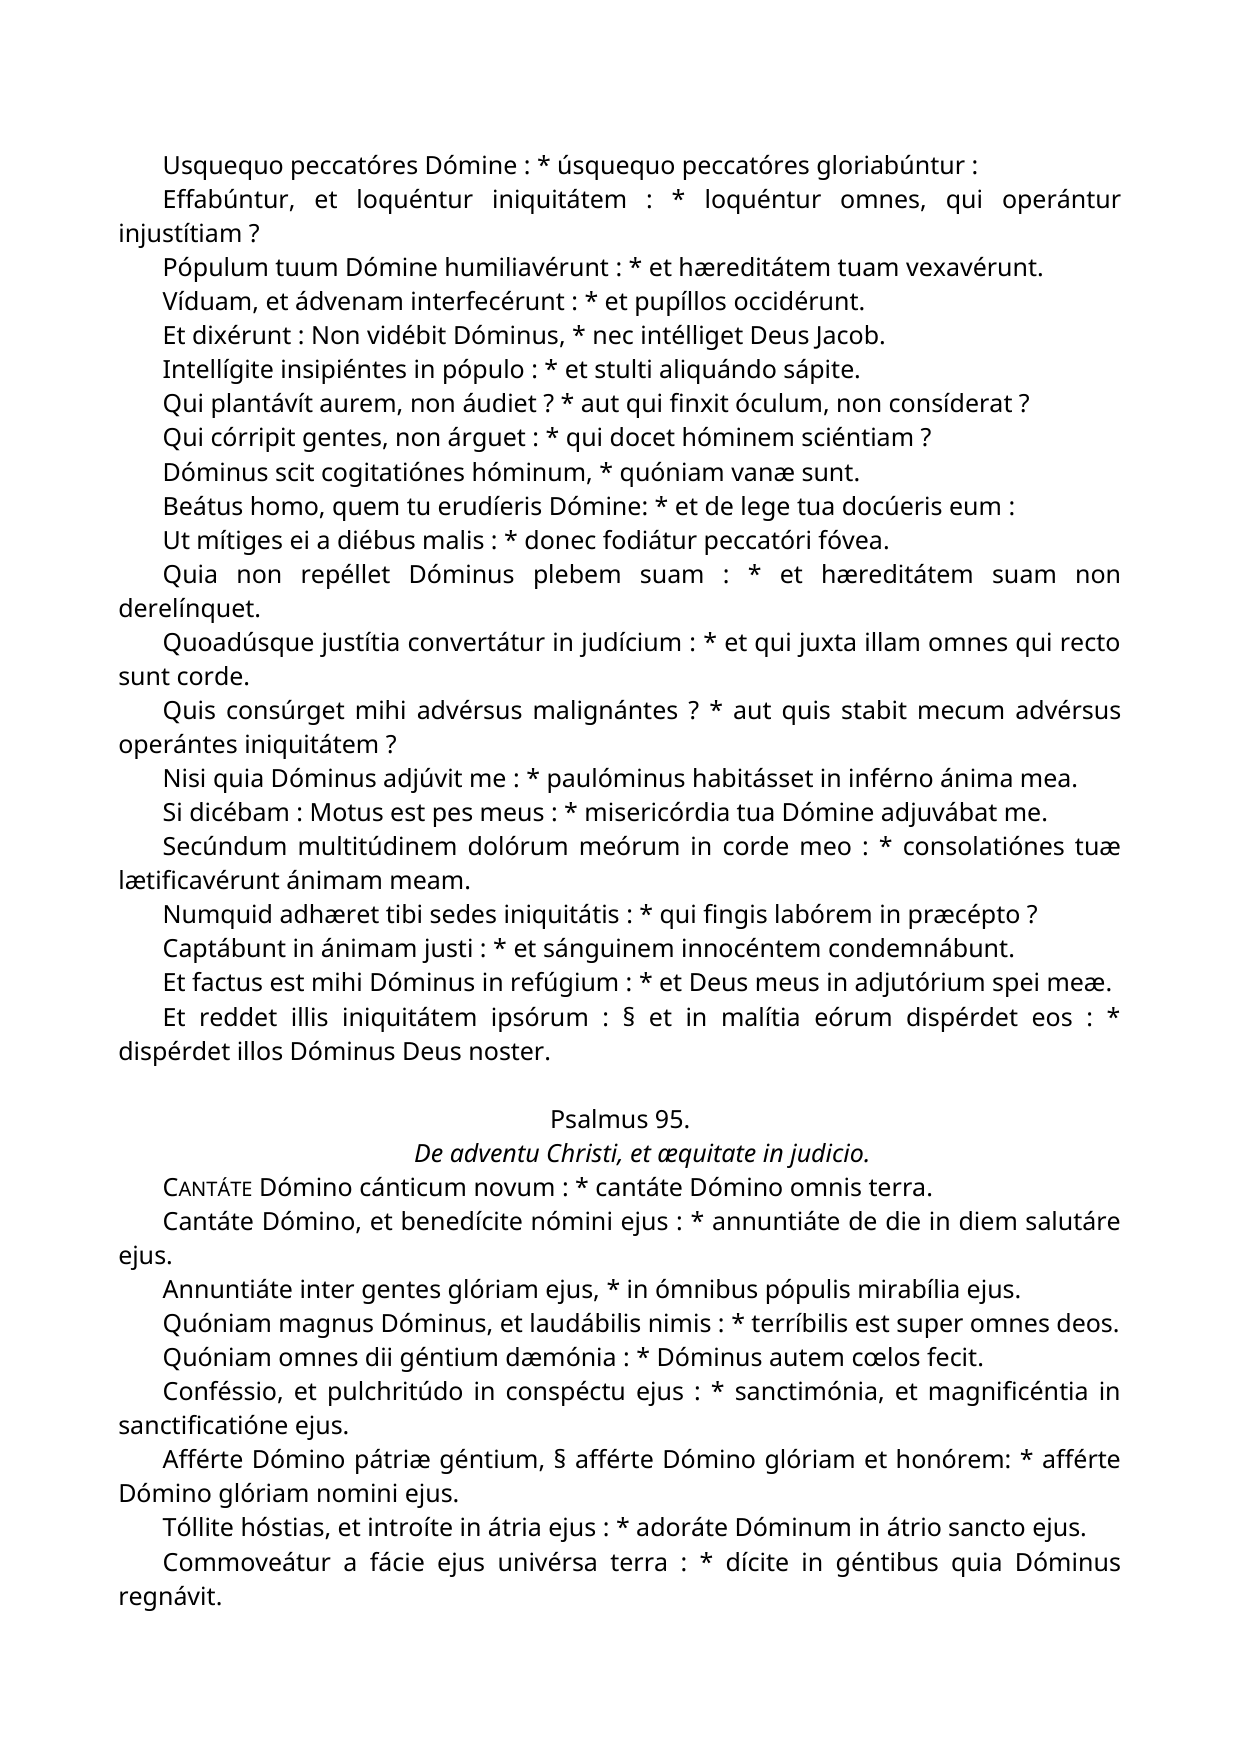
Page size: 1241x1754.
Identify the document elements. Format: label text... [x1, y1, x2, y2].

text Effabúntur, et loquéntur iniquitátem : * loquéntur omnes, qui operántur injustítiam ? [118, 182, 1122, 250]
text Nisi quia Dóminus adjúvit me : * paulóminus habitásset in inférno ánima mea. [118, 761, 1122, 795]
text Víduam, et ádvenam interfecérunt : * et pupíllos occidérunt. [118, 284, 1122, 318]
text Qui plantávít aurem, non áudiet ? * aut qui finxit óculum, non consíderat ? [118, 386, 1122, 420]
text Si dicébam : Motus est pes meus : * misericórdia tua Dómine adjuvábat me. [118, 795, 1122, 829]
text Psalmus 95. [118, 1101, 1122, 1135]
text De adventu Christi, et æquitate in judicio. [118, 1135, 1122, 1169]
text Numquid adhæret tibi sedes iniquitátis : * qui fingis labórem in præcépto ? [118, 897, 1122, 931]
text Afférte Dómino pátriæ géntium, § afférte Dómino glóriam et honórem: * afférte Dómino glóriam nomini ejus. [118, 1442, 1122, 1510]
text Cantáte Dómino cánticum novum : * cantáte Dómino omnis terra. [118, 1169, 1122, 1203]
text Quóniam omnes dii géntium dæmónia : * Dóminus autem cœlos fecit. [118, 1340, 1122, 1374]
text Et reddet illis iniquitátem ipsórum : § et in malítia eórum dispérdet eos : * dispérdet illos Dóminus Deus noster. [118, 999, 1122, 1067]
text Conféssio, et pulchritúdo in conspéctu ejus : * sanctimónia, et magnificéntia in sanctificatióne ejus. [118, 1374, 1122, 1442]
text Secúndum multitúdinem dolórum meórum in corde meo : * consolatiónes tuæ lætificavérunt ánimam meam. [118, 829, 1122, 897]
text Pópulum tuum Dómine humiliavérunt : * et hæreditátem tuam vexavérunt. [118, 250, 1122, 284]
text Usquequo peccatóres Dómine : * úsquequo peccatóres gloriabúntur : [118, 148, 1122, 182]
text Ut mítiges ei a diébus malis : * donec fodiátur peccatóri fóvea. [118, 522, 1122, 556]
text Beátus homo, quem tu erudíeris Dómine: * et de lege tua docúeris eum : [118, 488, 1122, 522]
text Dóminus scit cogitatiónes hóminum, * quóniam vanæ sunt. [118, 454, 1122, 488]
text Quoadúsque justítia convertátur in judícium : * et qui juxta illam omnes qui recto sunt corde. [118, 624, 1122, 693]
text Annuntiáte inter gentes glóriam ejus, * in ómnibus pópulis mirabília ejus. [118, 1272, 1122, 1306]
text Quóniam magnus Dóminus, et laudábilis nimis : * terríbilis est super omnes deos. [118, 1306, 1122, 1340]
text Cantáte Dómino, et benedícite nómini ejus : * annuntiáte de die in diem salutáre ejus. [118, 1203, 1122, 1272]
text Commoveátur a fácie ejus univérsa terra : * dícite in géntibus quia Dóminus regnávit. [118, 1544, 1122, 1612]
text Quia non repéllet Dóminus plebem suam : * et hæreditátem suam non derelínquet. [118, 556, 1122, 624]
text Quis consúrget mihi advérsus malignántes ? * aut quis stabit mecum advérsus operántes iniquitátem ? [118, 693, 1122, 761]
text Et factus est mihi Dóminus in refúgium : * et Deus meus in adjutórium spei meæ. [118, 965, 1122, 999]
text Tóllite hóstias, et introíte in átria ejus : * adoráte Dóminum in átrio sancto ejus. [118, 1510, 1122, 1544]
text Captábunt in ánimam justi : * et sánguinem innocéntem condemnábunt. [118, 931, 1122, 965]
text Intellígite insipiéntes in pópulo : * et stulti aliquándo sápite. [118, 352, 1122, 386]
text Qui córripit gentes, non árguet : * qui docet hóminem sciéntiam ? [118, 420, 1122, 454]
text Et dixérunt : Non vidébit Dóminus, * nec intélliget Deus Jacob. [118, 318, 1122, 352]
